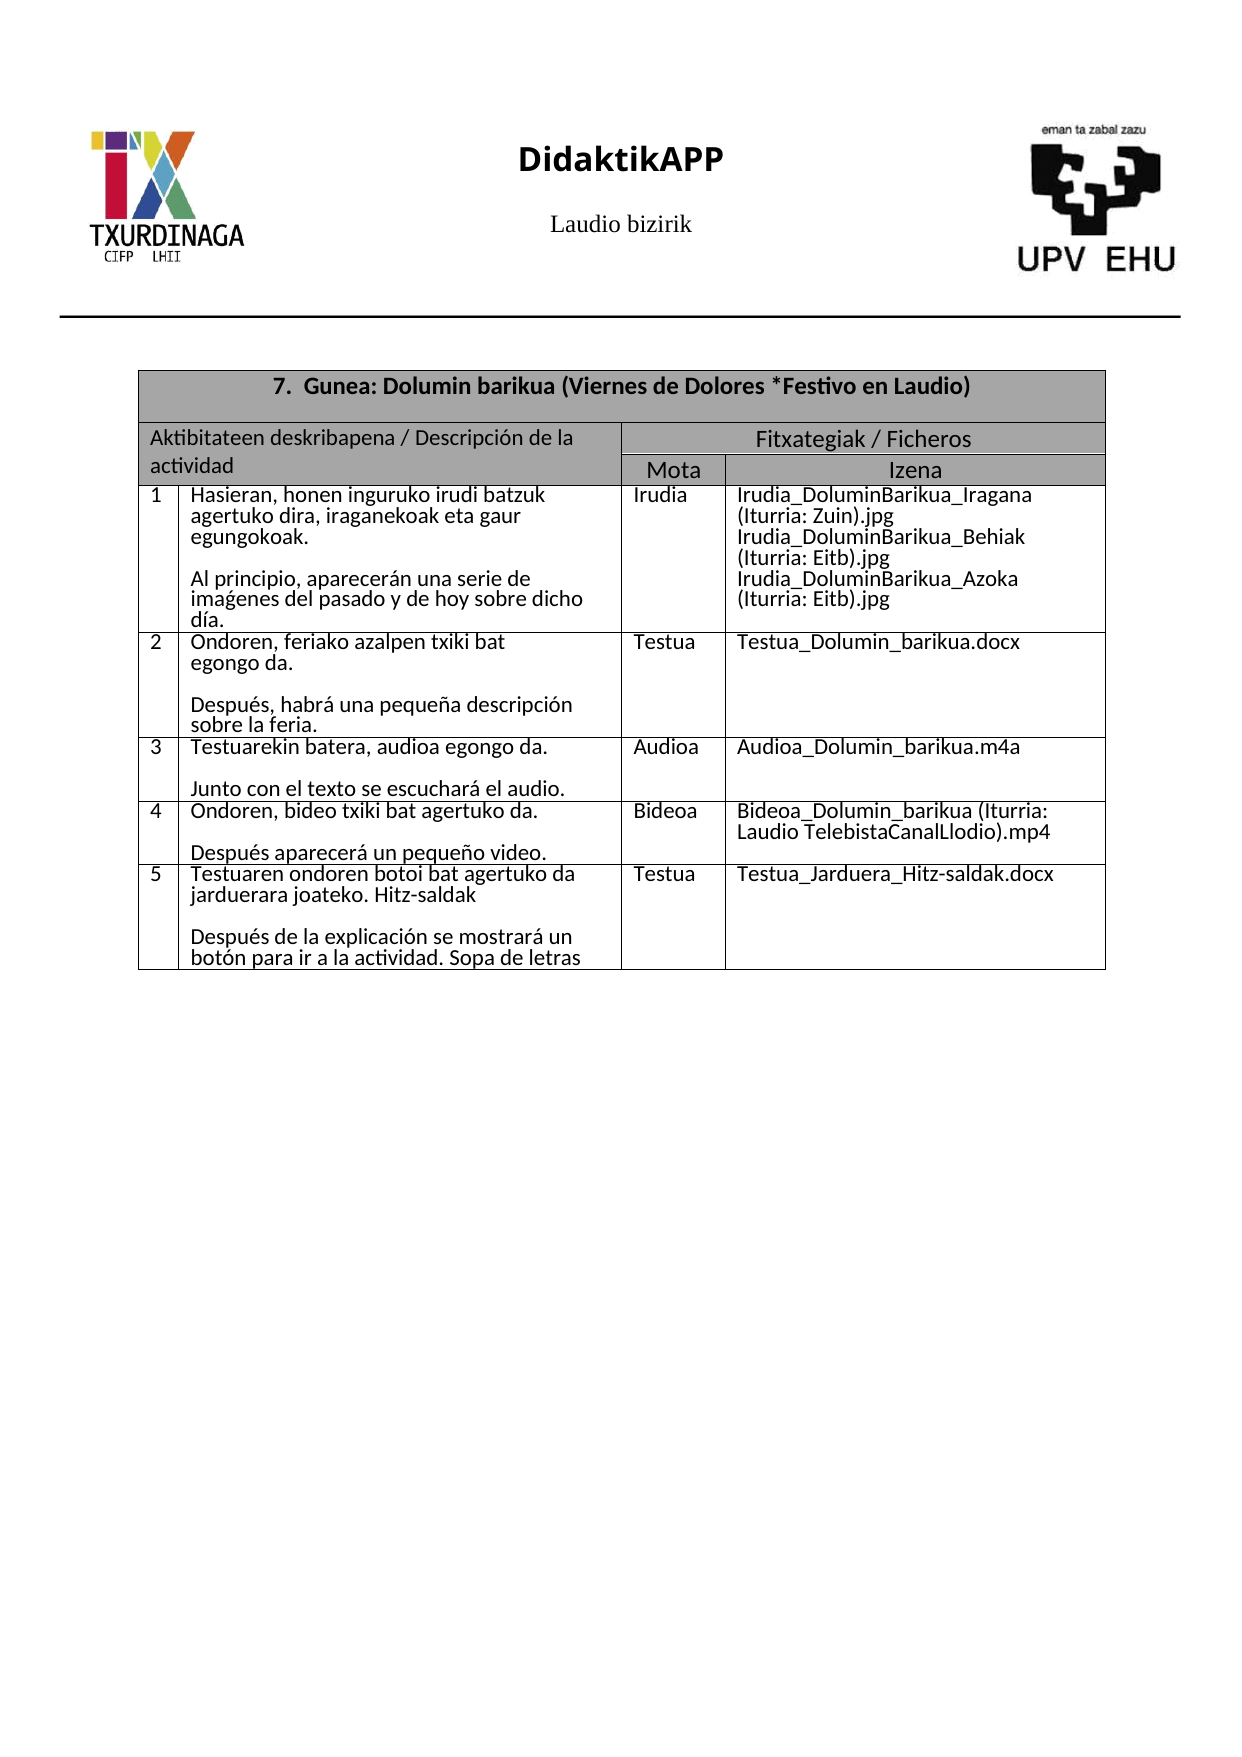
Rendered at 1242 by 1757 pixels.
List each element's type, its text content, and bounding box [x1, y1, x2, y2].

picture [978, 103, 1181, 294]
table_cell Ondoren, bideo txiki bat agertuko da. Después aparecerá un pequeño video. [179, 802, 621, 864]
table_cell Irudia_DoluminBarikua_Iragana (Iturria: Zuin).jpg Irudia_DoluminBarikua_Behiak (Iturria: Eitb).jpg Irudia_DoluminBarikua_Azoka (Iturria: Eitb).jpg [726, 486, 1105, 632]
table_cell Testua_Dolumin_barikua.docx [726, 633, 1105, 737]
table_cell 5 [139, 865, 178, 969]
table_cell 2 [139, 633, 178, 737]
table_cell Testua [622, 865, 725, 969]
table_cell Bideoa_Dolumin_barikua (Iturria: Laudio TelebistaCanalLlodio).mp4 [726, 802, 1105, 864]
table_cell Testuaren ondoren botoi bat agertuko da jarduerara joateko. Hitz-saldak Después de la explicación se mostrará un botón para ir a la actividad. Sopa de letras [179, 865, 621, 969]
table_cell Bideoa [622, 802, 725, 864]
table_cell Hasieran, honen inguruko irudi batzuk agertuko dira, iraganekoak eta gaur egungokoak. Al principio, aparecerán una serie de imaǵenes del pasado y de hoy sobre dicho día. [179, 486, 621, 632]
picture [75, 114, 257, 283]
table_cell 1 [139, 486, 178, 632]
table_cell Mota [622, 455, 725, 485]
table_cell Testuarekin batera, audioa egongo da. Junto con el texto se escuchará el audio. [179, 738, 621, 801]
table_cell Testua_Jarduera_Hitz-saldak.docx [726, 865, 1105, 969]
table_cell Izena [726, 455, 1105, 485]
table_cell Audioa [622, 738, 725, 801]
table_cell Fitxategiak / Ficheros [622, 423, 1105, 453]
table_cell Audioa_Dolumin_barikua.m4a [726, 738, 1105, 801]
table_cell 4 [139, 802, 178, 864]
table_cell Aktibitateen deskribapena / Descripción de la actividad [139, 423, 621, 485]
table_cell Irudia [622, 486, 725, 632]
table_header 7. Gunea: Dolumin barikua (Viernes de Dolores *Festivo en Laudio) [139, 371, 1105, 422]
table_cell 3 [139, 738, 178, 801]
table_cell Ondoren, feriako azalpen txiki bat egongo da. Después, habrá una pequeña descripción sobre la feria. [179, 633, 621, 737]
table_cell Testua [622, 633, 725, 737]
